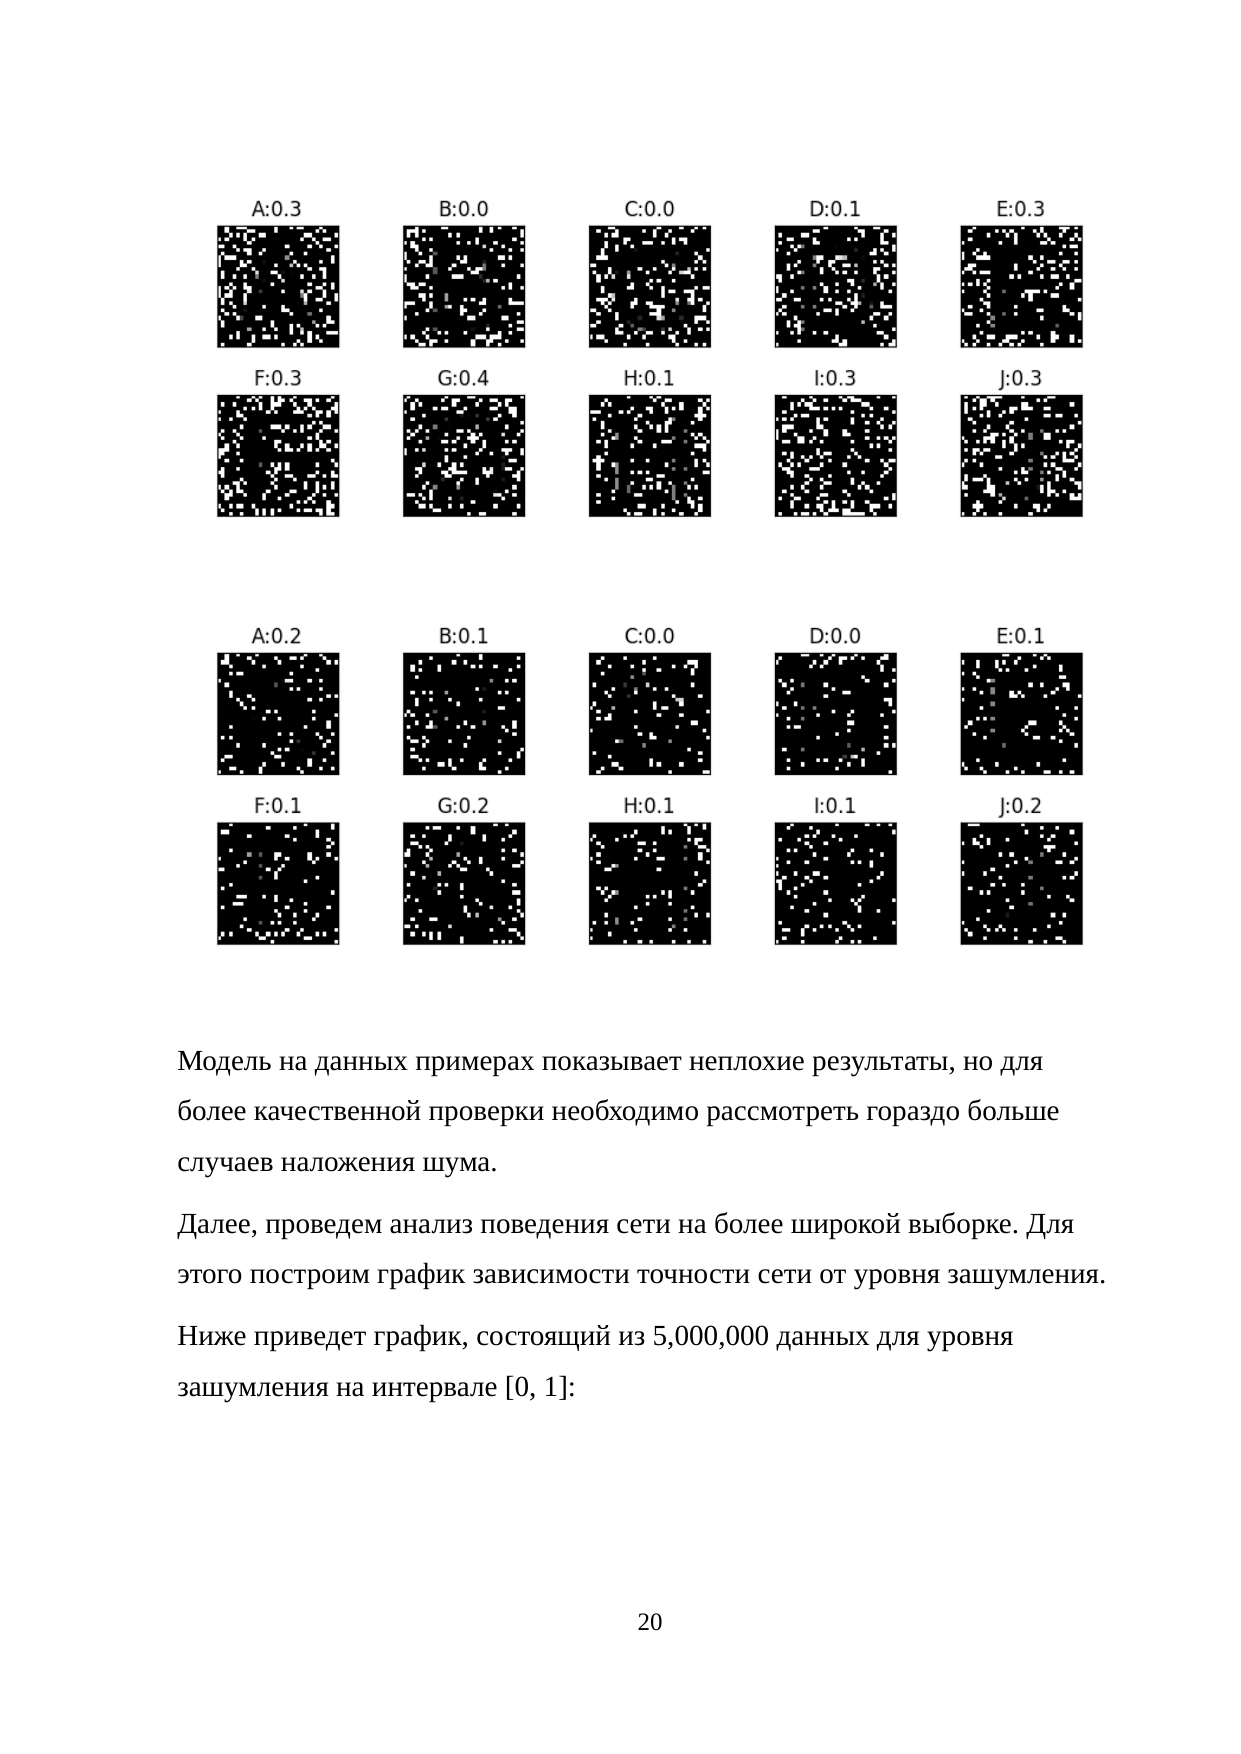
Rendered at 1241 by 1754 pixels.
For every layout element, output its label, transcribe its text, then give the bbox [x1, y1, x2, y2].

picture [177, 609, 1123, 965]
text Далее, проведем анализ поведения сети на более широкой выборке. Для этого построим график зависимости точности сети от уровня зашумления. [177, 1206, 1122, 1290]
text Модель на данных примерах показывает неплохие результаты, но для более качественной проверки необходимо рассмотреть гораздо больше случаев наложения шума. [177, 1043, 1122, 1177]
text Ниже приведет график, состоящий из 5,000,000 данных для уровня зашумления на интервале [0, 1]: [177, 1318, 1122, 1402]
picture [177, 182, 1123, 537]
